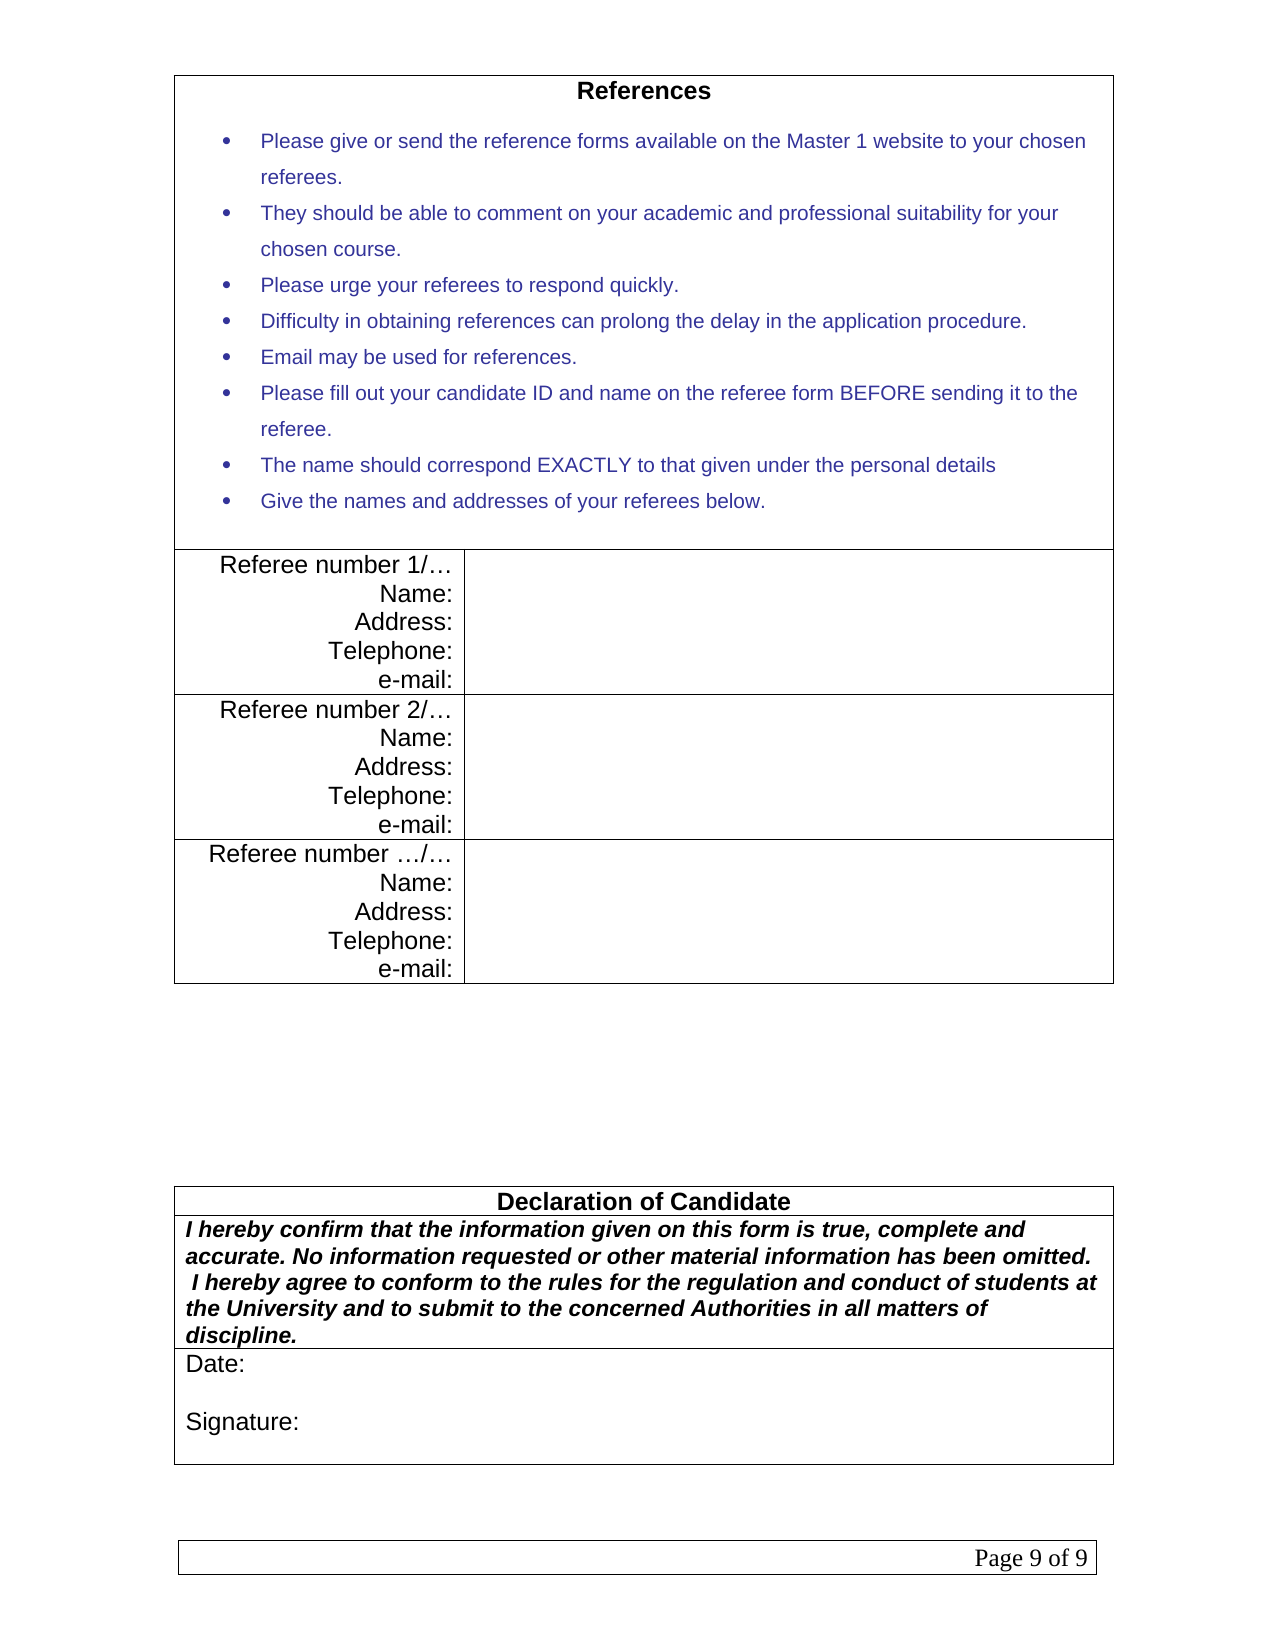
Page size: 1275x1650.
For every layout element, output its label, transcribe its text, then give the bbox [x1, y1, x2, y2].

table_cell Date: Signature: [175, 1349, 1113, 1464]
table_cell Referee number 2/… Name: Address: Telephone: e-mail: [175, 695, 464, 838]
table_cell [465, 840, 1113, 983]
table_header References Please give or send the reference forms available on the Master 1 website to your chosen referees. They should be able to comment on your academic and professional suitability for your chosen course. Please urge your referees to respond quickly. Difficulty in obtaining references can prolong the delay in the application procedure. Email may be used for references. Please fill out your candidate ID and name on the referee form BEFORE sending it to the referee. The name should correspond EXACTLY to that given under the personal details Give the names and addresses of your referees below. [175, 76, 1113, 549]
table_cell Referee number 1/… Name: Address: Telephone: e-mail: [175, 550, 464, 694]
table_cell [465, 695, 1113, 838]
table_header Declaration of Candidate [175, 1187, 1113, 1215]
table_cell [465, 550, 1113, 694]
table_cell Referee number …/… Name: Address: Telephone: e-mail: [175, 840, 464, 983]
table_cell I hereby confirm that the information given on this form is true, complete and accurate. No information requested or other material information has been omitted. I hereby agree to conform to the rules for the regulation and conduct of students at the University and to submit to the concerned Authorities in all matters of discipline. [175, 1216, 1113, 1348]
